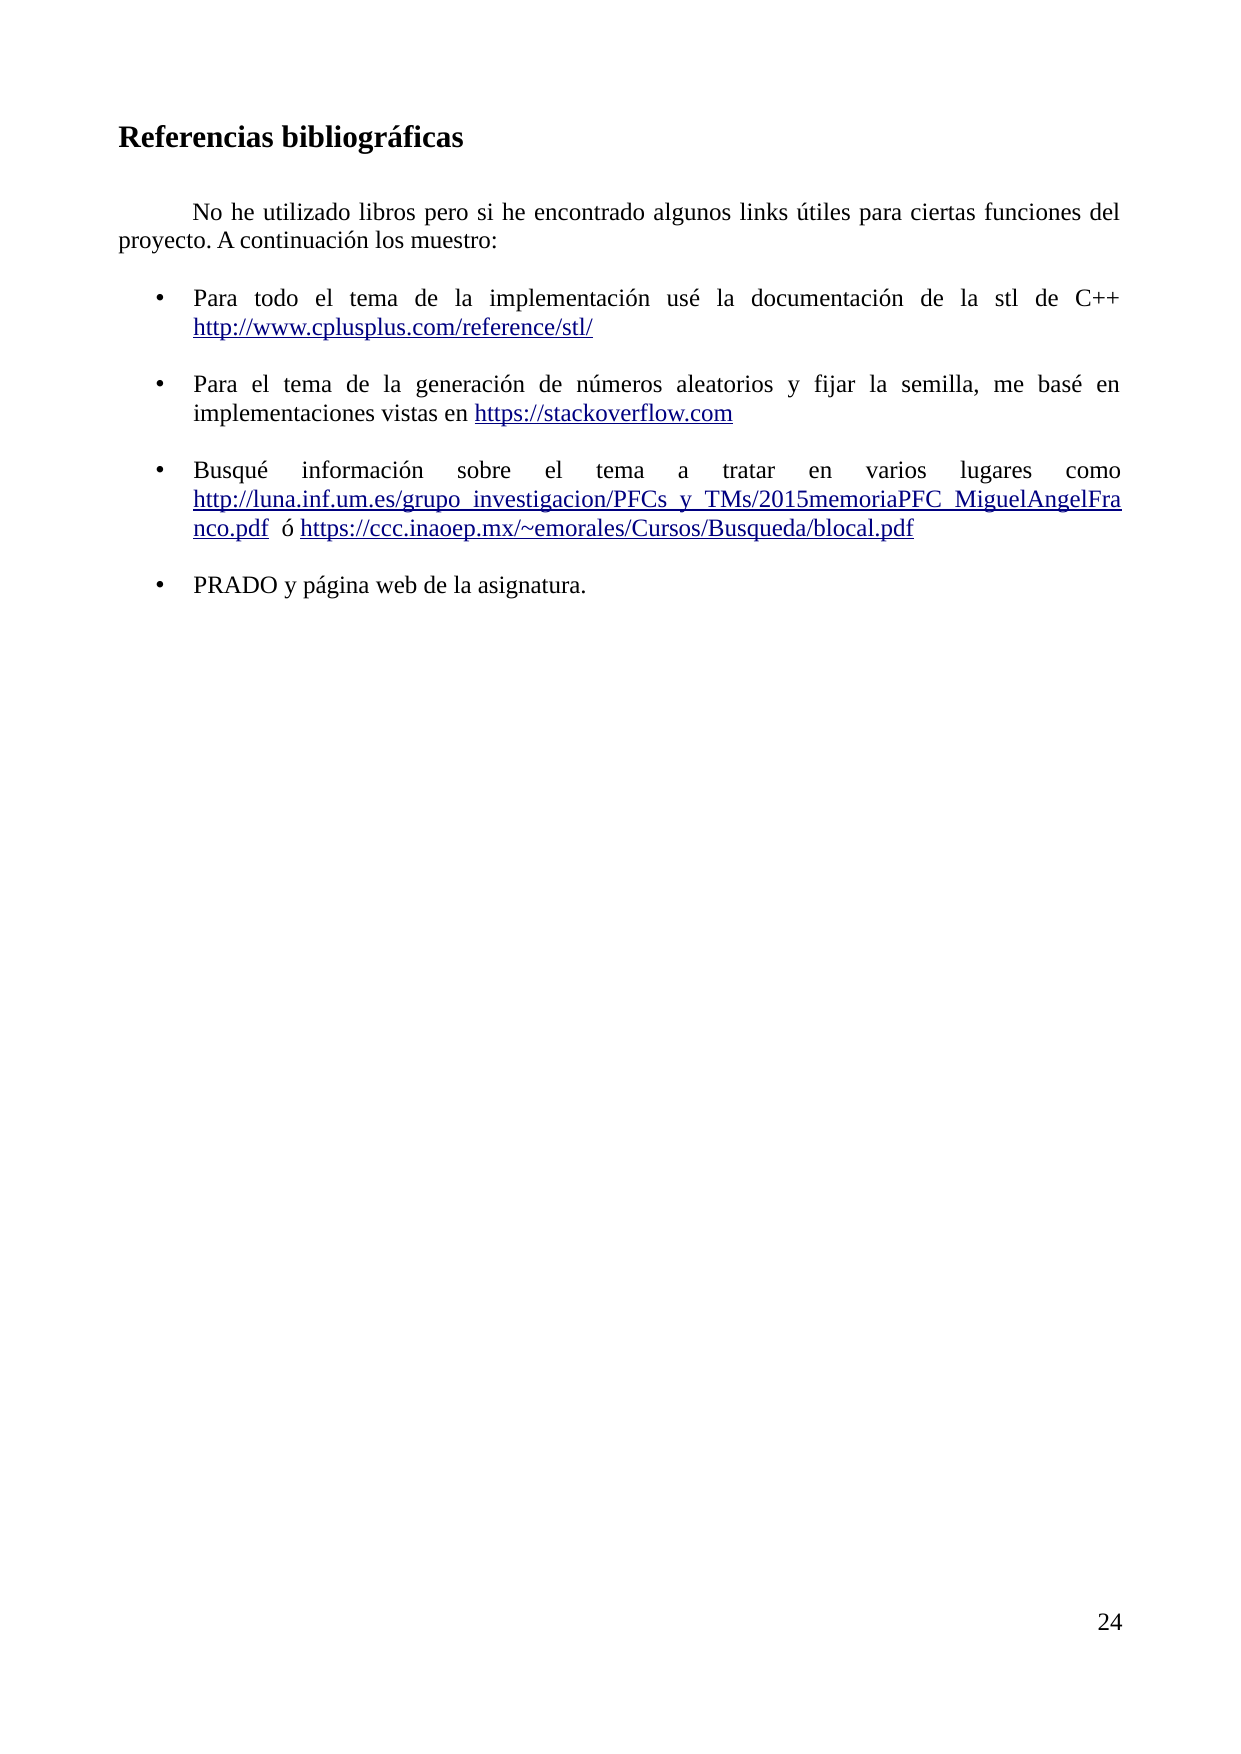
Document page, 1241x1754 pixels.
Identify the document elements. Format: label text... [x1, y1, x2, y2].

list Busqué información sobre el tema a tratar en varios lugares como http://luna.inf.um.es/grupo_investigacion/PFCs_y_TMs/2015memoriaPFC_MiguelAngelFranco.pdf ó https://ccc.inaoep.mx/~emorales/Cursos/Busqueda/blocal.pdf [156, 455, 1122, 542]
list PRADO y página web de la asignatura. [156, 570, 1122, 599]
list Para todo el tema de la implementación usé la documentación de la stl de C++ http://www.cplusplus.com/reference/stl/ [156, 283, 1122, 340]
list Para el tema de la generación de números aleatorios y fijar la semilla, me basé en implementaciones vistas en https://stackoverflow.com [156, 369, 1122, 427]
text Referencias bibliográficas [118, 118, 1122, 154]
text No he utilizado libros pero si he encontrado algunos links útiles para ciertas funciones del proyecto. A continuación los muestro: [118, 197, 1122, 254]
